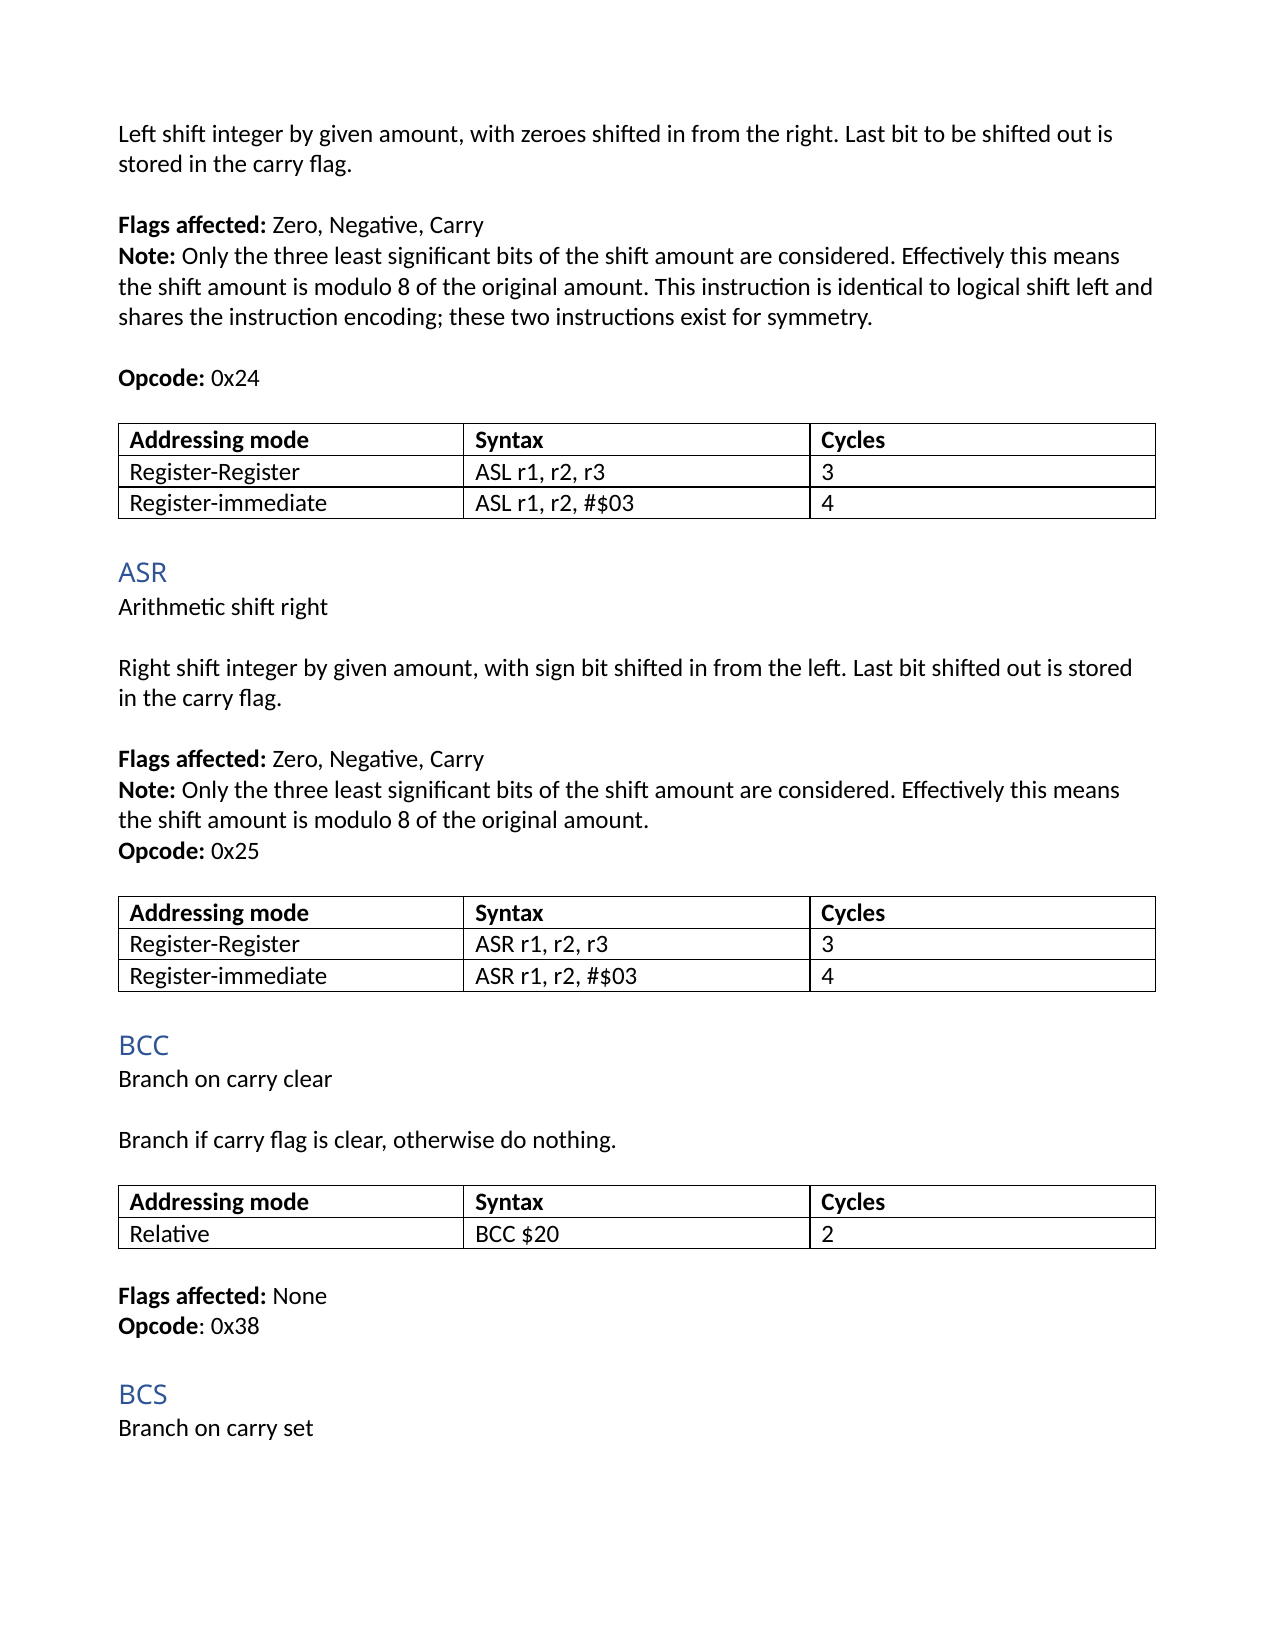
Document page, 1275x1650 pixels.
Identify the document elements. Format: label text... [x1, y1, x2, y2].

text Branch on carry set [118, 1412, 1157, 1443]
table_cell Register-immediate [119, 960, 463, 991]
subtitle BCC [118, 1026, 1157, 1063]
table_cell BCC $20 [464, 1218, 809, 1248]
text Arithmetic shift right [118, 591, 1157, 621]
table_cell 3 [811, 456, 1155, 486]
table_cell Relative [119, 1218, 463, 1248]
table_cell Register-Register [119, 456, 463, 486]
text Right shift integer by given amount, with sign bit shifted in from the left. Last bit shifted out is stored in the carry flag. [118, 652, 1157, 713]
table_header Cycles [811, 1186, 1155, 1217]
text Opcode: 0x24 [118, 362, 1157, 393]
text Note: Only the three least significant bits of the shift amount are considered. Effectively this means the shift amount is modulo 8 of the original amount. [118, 774, 1157, 835]
table_header Syntax [464, 424, 809, 455]
table_header Cycles [811, 897, 1155, 927]
table_cell 4 [811, 960, 1155, 991]
table_cell ASL r1, r2, r3 [464, 456, 809, 486]
table_cell ASR r1, r2, #$03 [464, 960, 809, 991]
table_cell ASR r1, r2, r3 [464, 929, 809, 959]
text Flags affected: Zero, Negative, Carry [118, 743, 1157, 774]
subtitle BCS [118, 1376, 1157, 1412]
table_cell 3 [811, 929, 1155, 959]
subtitle ASR [118, 554, 1157, 591]
text Note: Only the three least significant bits of the shift amount are considered. Effectively this means the shift amount is modulo 8 of the original amount. This instruction is identical to logical shift left and shares the instruction encoding; these two instructions exist for symmetry. [118, 240, 1157, 332]
table_header Addressing mode [119, 1186, 463, 1217]
text Left shift integer by given amount, with zeroes shifted in from the right. Last bit to be shifted out is stored in the carry flag. [118, 118, 1157, 179]
table_header Addressing mode [119, 424, 463, 455]
table_cell Register-immediate [119, 488, 463, 518]
text Flags affected: None [118, 1280, 1157, 1310]
table_header Syntax [464, 897, 809, 927]
text Opcode: 0x38 [118, 1310, 1157, 1341]
table_header Addressing mode [119, 897, 463, 927]
table_cell 4 [811, 488, 1155, 518]
table_cell Register-Register [119, 929, 463, 959]
text Branch on carry clear [118, 1063, 1157, 1094]
table_cell 2 [811, 1218, 1155, 1248]
table_header Cycles [811, 424, 1155, 455]
text Branch if carry flag is clear, otherwise do nothing. [118, 1124, 1157, 1155]
text Flags affected: Zero, Negative, Carry [118, 210, 1157, 240]
text Opcode: 0x25 [118, 835, 1157, 865]
table_cell ASL r1, r2, #$03 [464, 488, 809, 518]
table_header Syntax [464, 1186, 809, 1217]
